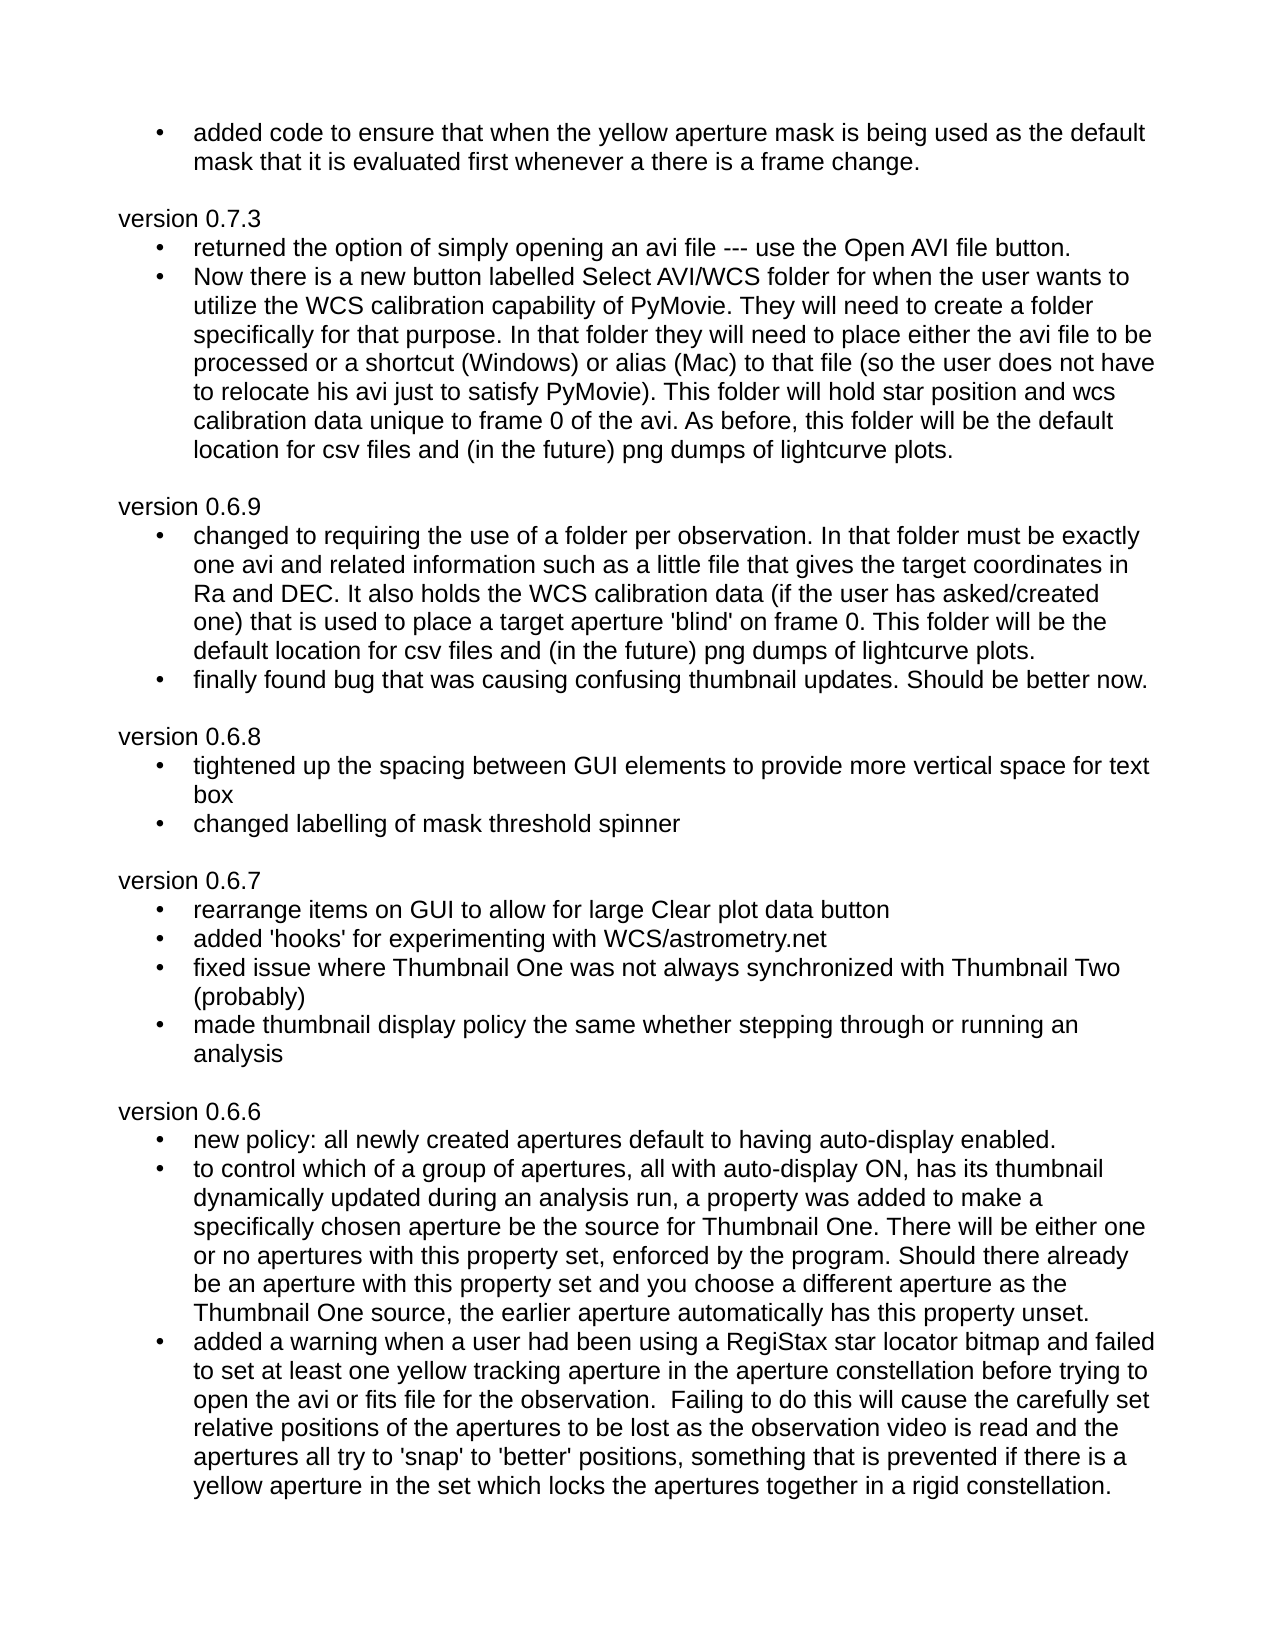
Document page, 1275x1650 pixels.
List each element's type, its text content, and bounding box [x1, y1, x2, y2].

list returned the option of simply opening an avi file --- use the Open AVI file button. [156, 233, 1157, 262]
list added 'hooks' for experimenting with WCS/astrometry.net [156, 924, 1157, 953]
list finally found bug that was causing confusing thumbnail updates. Should be better now. [156, 665, 1157, 722]
list changed to requiring the use of a folder per observation. In that folder must be exactly one avi and related information such as a little file that gives the target coordinates in Ra and DEC. It also holds the WCS calibration data (if the user has asked/created one) that is used to place a target aperture 'blind' on frame 0. This folder will be the default location for csv files and (in the future) png dumps of lightcurve plots. [156, 521, 1157, 665]
list added a warning when a user had been using a RegiStax star locator bitmap and failed to set at least one yellow tracking aperture in the aperture constellation before trying to open the avi or fits file for the observation. Failing to do this will cause the carefully set relative positions of the apertures to be lost as the observation video is read and the apertures all try to 'snap' to 'better' positions, something that is prevented if there is a yellow aperture in the set which locks the apertures together in a rigid constellation. [156, 1327, 1157, 1528]
list fixed issue where Thumbnail One was not always synchronized with Thumbnail Two (probably) [156, 953, 1157, 1010]
list to control which of a group of apertures, all with auto-display ON, has its thumbnail dynamically updated during an analysis run, a property was added to make a specifically chosen aperture be the source for Thumbnail One. There will be either one or no apertures with this property set, enforced by the program. Should there already be an aperture with this property set and you choose a different aperture as the Thumbnail One source, the earlier aperture automatically has this property unset. [156, 1154, 1157, 1327]
list made thumbnail display policy the same whether stepping through or running an analysis [156, 1010, 1157, 1097]
list changed labelling of mask threshold spinner [156, 809, 1157, 866]
list Now there is a new button labelled Select AVI/WCS folder for when the user wants to utilize the WCS calibration capability of PyMovie. They will need to create a folder specifically for that purpose. In that folder they will need to place either the avi file to be processed or a shortcut (Windows) or alias (Mac) to that file (so the user does not have to relocate his avi just to satisfy PyMovie). This folder will hold star position and wcs calibration data unique to frame 0 of the avi. As before, this folder will be the default location for csv files and (in the future) png dumps of lightcurve plots. [156, 262, 1157, 492]
text version 0.6.7 [118, 866, 1157, 895]
list new policy: all newly created apertures default to having auto-display enabled. [156, 1126, 1157, 1154]
text version 0.6.9 [118, 492, 1157, 521]
text version 0.7.3 [118, 204, 1157, 233]
list rearrange items on GUI to allow for large Clear plot data button [156, 895, 1157, 924]
list added code to ensure that when the yellow aperture mask is being used as the default mask that it is evaluated first whenever a there is a frame change. [156, 118, 1157, 204]
text version 0.6.8 [118, 722, 1157, 751]
list tightened up the spacing between GUI elements to provide more vertical space for text box [156, 751, 1157, 809]
text version 0.6.6 [118, 1097, 1157, 1126]
